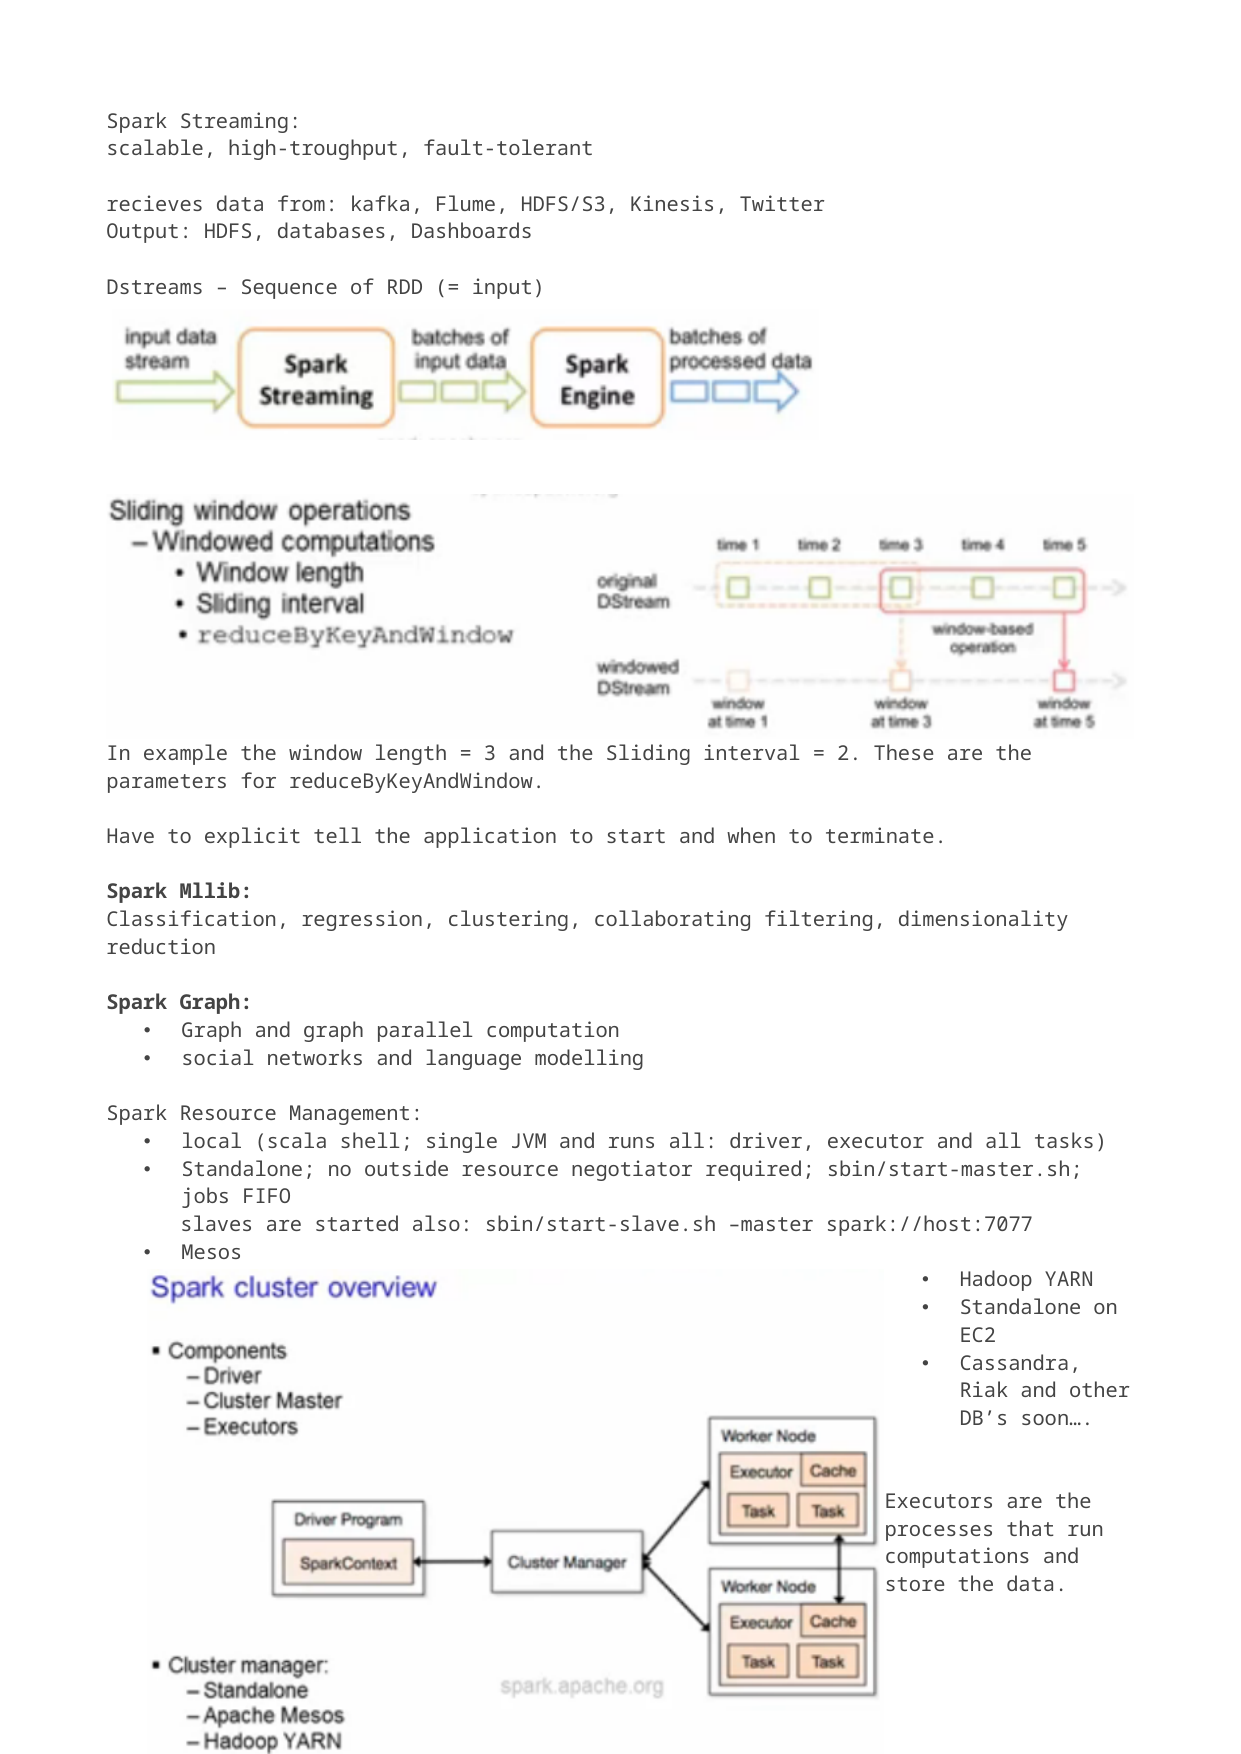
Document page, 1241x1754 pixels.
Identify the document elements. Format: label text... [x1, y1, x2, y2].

text Output: HDFS, databases, Dashboards [106, 217, 1134, 245]
text recieves data from: kafka, Flume, HDFS/S3, Kinesis, Twitter [106, 189, 1134, 217]
text Spark Graph: [106, 988, 1134, 1016]
text Spark Mllib: [106, 877, 1134, 905]
text Executors are the processes that run computations and store the data. [885, 1487, 1134, 1598]
text Classification, regression, clustering, collaborating filtering, dimensionality reduction [106, 905, 1134, 960]
picture [106, 494, 1134, 739]
list Mesos [144, 1237, 1134, 1265]
picture [111, 309, 820, 440]
text In example the window length = 3 and the Sliding interval = 2. These are the parameters for reduceByKeyAndWindow. [106, 739, 1134, 794]
text Dstreams – Sequence of RDD (= input) [106, 272, 1134, 300]
list local (scala shell; single JVM and runs all: driver, executor and all tasks) [144, 1127, 1134, 1154]
text Spark Resource Management: [106, 1099, 1134, 1127]
list Standalone; no outside resource negotiator required; sbin/start-master.sh; jobs FIFO [144, 1154, 1134, 1210]
text scalable, high-troughput, fault-tolerant [106, 134, 1134, 162]
picture [147, 1269, 885, 1754]
list Graph and graph parallel computation [144, 1016, 1134, 1043]
text slaves are started also: sbin/start-slave.sh –master spark://host:7077 [106, 1210, 1134, 1237]
list social networks and language modelling [144, 1043, 1134, 1071]
text Have to explicit tell the application to start and when to terminate. [106, 822, 1134, 849]
text Spark Streaming: [106, 106, 1134, 134]
list Standalone on EC2 [885, 1293, 1134, 1348]
list Hadoop YARN [144, 1265, 1134, 1293]
list Cassandra, Riak and other DB’s soon…. [885, 1348, 1134, 1431]
text [106, 1487, 147, 1598]
